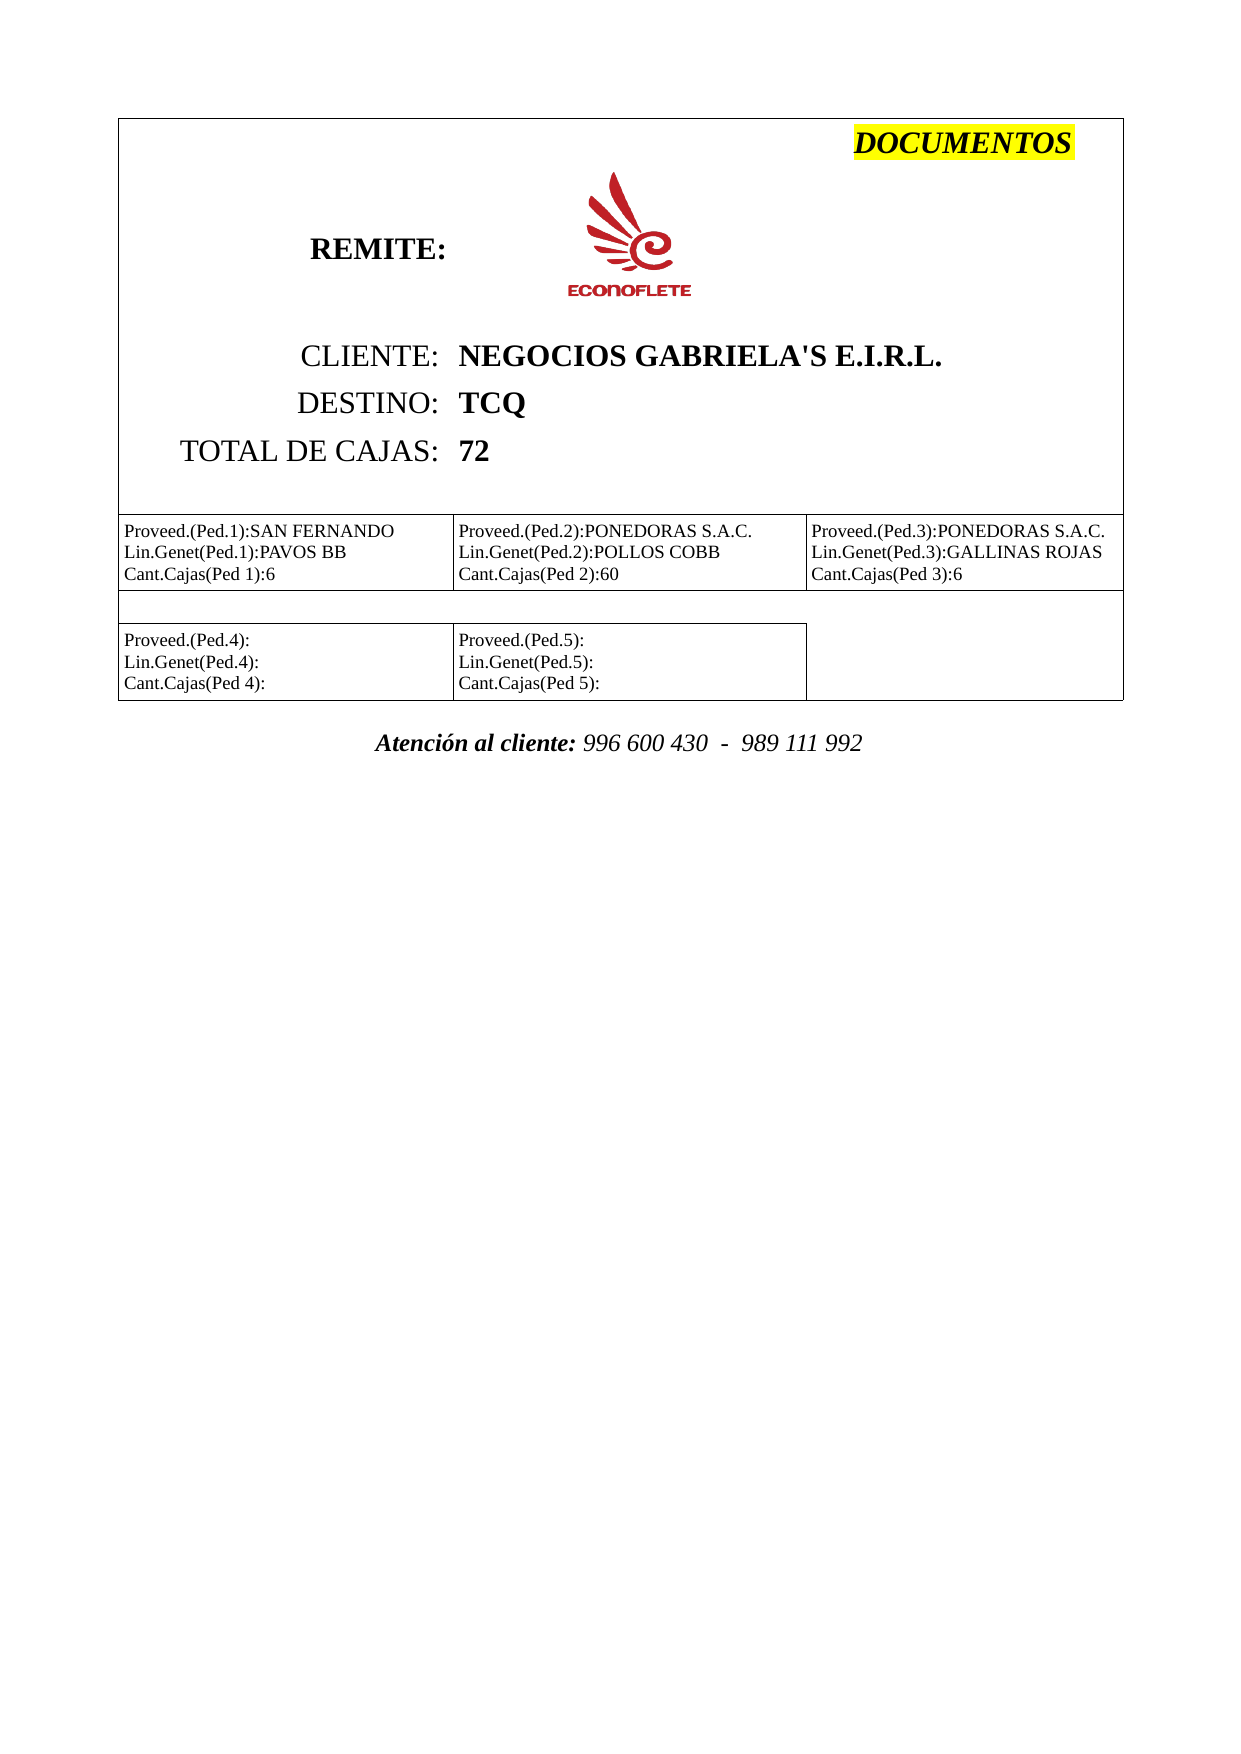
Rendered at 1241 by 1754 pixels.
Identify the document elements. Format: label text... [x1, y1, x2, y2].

table_cell [119, 474, 453, 514]
table_cell TOTAL DE CAJAS: [119, 426, 453, 474]
table_header [119, 119, 453, 166]
table_cell Proveed.(Ped.1):SAN FERNANDO Lin.Genet(Ped.1):PAVOS BB Cant.Cajas(Ped 1):6 [119, 515, 453, 590]
table_cell [453, 591, 806, 623]
table_cell [806, 591, 1123, 623]
table_cell [806, 474, 1123, 514]
table_cell [119, 591, 453, 623]
table_cell Proveed.(Ped.3):PONEDORAS S.A.C. Lin.Genet(Ped.3):GALLINAS ROJAS Cant.Cajas(Ped 3):6 [807, 515, 1123, 590]
table_header DOCUMENTOS [806, 119, 1123, 166]
table_cell [807, 623, 1123, 699]
picture [552, 171, 707, 297]
table_cell [806, 379, 1123, 426]
table_cell Proveed.(Ped.5): Lin.Genet(Ped.5): Cant.Cajas(Ped 5): [454, 624, 806, 699]
table_cell TCQ [453, 379, 806, 426]
table_cell [806, 166, 1123, 332]
table_cell 72 [453, 426, 1123, 474]
table_cell [453, 166, 806, 332]
table_cell NEGOCIOS GABRIELA'S E.I.R.L. [453, 332, 1123, 379]
table_header [453, 119, 806, 166]
table_cell CLIENTE: [119, 332, 453, 379]
table_cell REMITE: [119, 166, 453, 332]
table_cell Proveed.(Ped.4): Lin.Genet(Ped.4): Cant.Cajas(Ped 4): [119, 624, 453, 699]
table_cell [453, 474, 806, 514]
text Atención al cliente: 996 600 430 - 989 111 992 [118, 728, 1122, 757]
table_cell Proveed.(Ped.2):PONEDORAS S.A.C. Lin.Genet(Ped.2):POLLOS COBB Cant.Cajas(Ped 2):60 [454, 515, 806, 590]
table_cell DESTINO: [119, 379, 453, 426]
